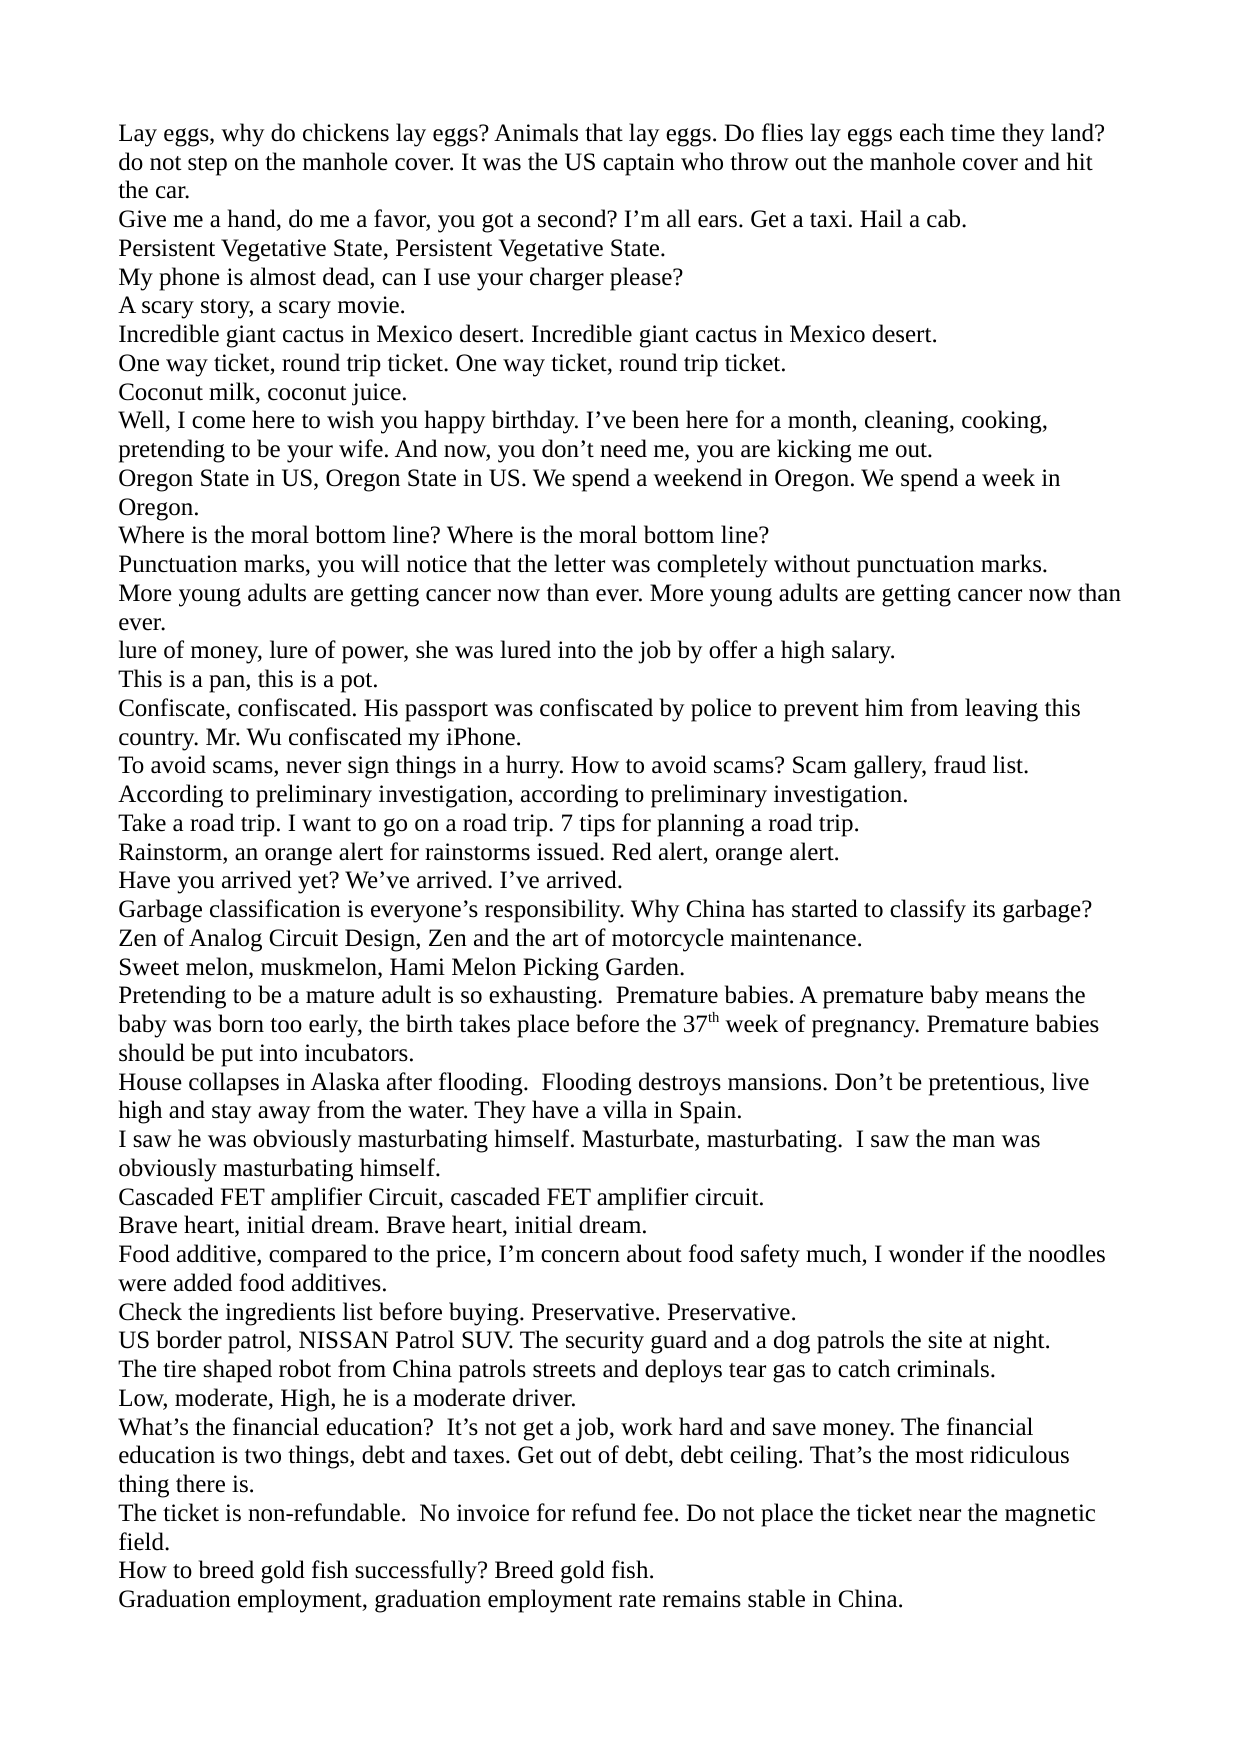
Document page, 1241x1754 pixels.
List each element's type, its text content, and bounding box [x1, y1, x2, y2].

text Graduation employment, graduation employment rate remains stable in China. [118, 1584, 1122, 1613]
text How to breed gold fish successfully? Breed gold fish. [118, 1556, 1122, 1584]
text Sweet melon, muskmelon, Hami Melon Picking Garden. [118, 952, 1122, 981]
text House collapses in Alaska after flooding. Flooding destroys mansions. Don’t be pretentious, live high and stay away from the water. They have a villa in Spain. [118, 1067, 1122, 1124]
text More young adults are getting cancer now than ever. More young adults are getting cancer now than ever. [118, 578, 1122, 636]
text Well, I come here to wish you happy birthday. I’ve been here for a month, cleaning, cooking, pretending to be your wife. And now, you don’t need me, you are kicking me out. [118, 406, 1122, 463]
text Oregon State in US, Oregon State in US. We spend a weekend in Oregon. We spend a week in Oregon. [118, 463, 1122, 521]
text Zen of Analog Circuit Design, Zen and the art of motorcycle maintenance. [118, 923, 1122, 952]
text Cascaded FET amplifier Circuit, cascaded FET amplifier circuit. [118, 1182, 1122, 1211]
text According to preliminary investigation, according to preliminary investigation. [118, 779, 1122, 808]
text To avoid scams, never sign things in a hurry. How to avoid scams? Scam gallery, fraud list. [118, 751, 1122, 779]
text Brave heart, initial dream. Brave heart, initial dream. [118, 1211, 1122, 1239]
text Where is the moral bottom line? Where is the moral bottom line? [118, 521, 1122, 549]
text Check the ingredients list before buying. Preservative. Preservative. [118, 1297, 1122, 1326]
text Pretending to be a mature adult is so exhausting. Premature babies. A premature baby means the baby was born too early, the birth takes place before the 37th week of pregnancy. Premature babies should be put into incubators. [118, 981, 1122, 1067]
text Punctuation marks, you will notice that the letter was completely without punctuation marks. [118, 549, 1122, 578]
text Persistent Vegetative State, Persistent Vegetative State. [118, 233, 1122, 262]
text Have you arrived yet? We’ve arrived. I’ve arrived. [118, 866, 1122, 894]
text Take a road trip. I want to go on a road trip. 7 tips for planning a road trip. [118, 808, 1122, 837]
text I saw he was obviously masturbating himself. Masturbate, masturbating. I saw the man was obviously masturbating himself. [118, 1124, 1122, 1182]
text Low, moderate, High, he is a moderate driver. [118, 1383, 1122, 1412]
text US border patrol, NISSAN Patrol SUV. The security guard and a dog patrols the site at night. [118, 1326, 1122, 1354]
text Give me a hand, do me a favor, you got a second? I’m all ears. Get a taxi. Hail a cab. [118, 204, 1122, 233]
text The tire shaped robot from China patrols streets and deploys tear gas to catch criminals. [118, 1354, 1122, 1383]
text Confiscate, confiscated. His passport was confiscated by police to prevent him from leaving this country. Mr. Wu confiscated my iPhone. [118, 693, 1122, 751]
text One way ticket, round trip ticket. One way ticket, round trip ticket. [118, 348, 1122, 377]
text My phone is almost dead, can I use your charger please? [118, 262, 1122, 291]
text This is a pan, this is a pot. [118, 664, 1122, 693]
text lure of money, lure of power, she was lured into the job by offer a high salary. [118, 636, 1122, 664]
text Coconut milk, coconut juice. [118, 377, 1122, 406]
text What’s the financial education? It’s not get a job, work hard and save money. The financial education is two things, debt and taxes. Get out of debt, debt ceiling. That’s the most ridiculous thing there is. [118, 1412, 1122, 1498]
text Rainstorm, an orange alert for rainstorms issued. Red alert, orange alert. [118, 837, 1122, 866]
text Food additive, compared to the price, I’m concern about food safety much, I wonder if the noodles were added food additives. [118, 1239, 1122, 1297]
text A scary story, a scary movie. [118, 291, 1122, 319]
text The ticket is non-refundable. No invoice for refund fee. Do not place the ticket near the magnetic field. [118, 1498, 1122, 1556]
text Incredible giant cactus in Mexico desert. Incredible giant cactus in Mexico desert. [118, 319, 1122, 348]
text Garbage classification is everyone’s responsibility. Why China has started to classify its garbage? [118, 894, 1122, 923]
text Lay eggs, why do chickens lay eggs? Animals that lay eggs. Do flies lay eggs each time they land?do not step on the manhole cover. It was the US captain who throw out the manhole cover and hit the car. [118, 118, 1122, 204]
